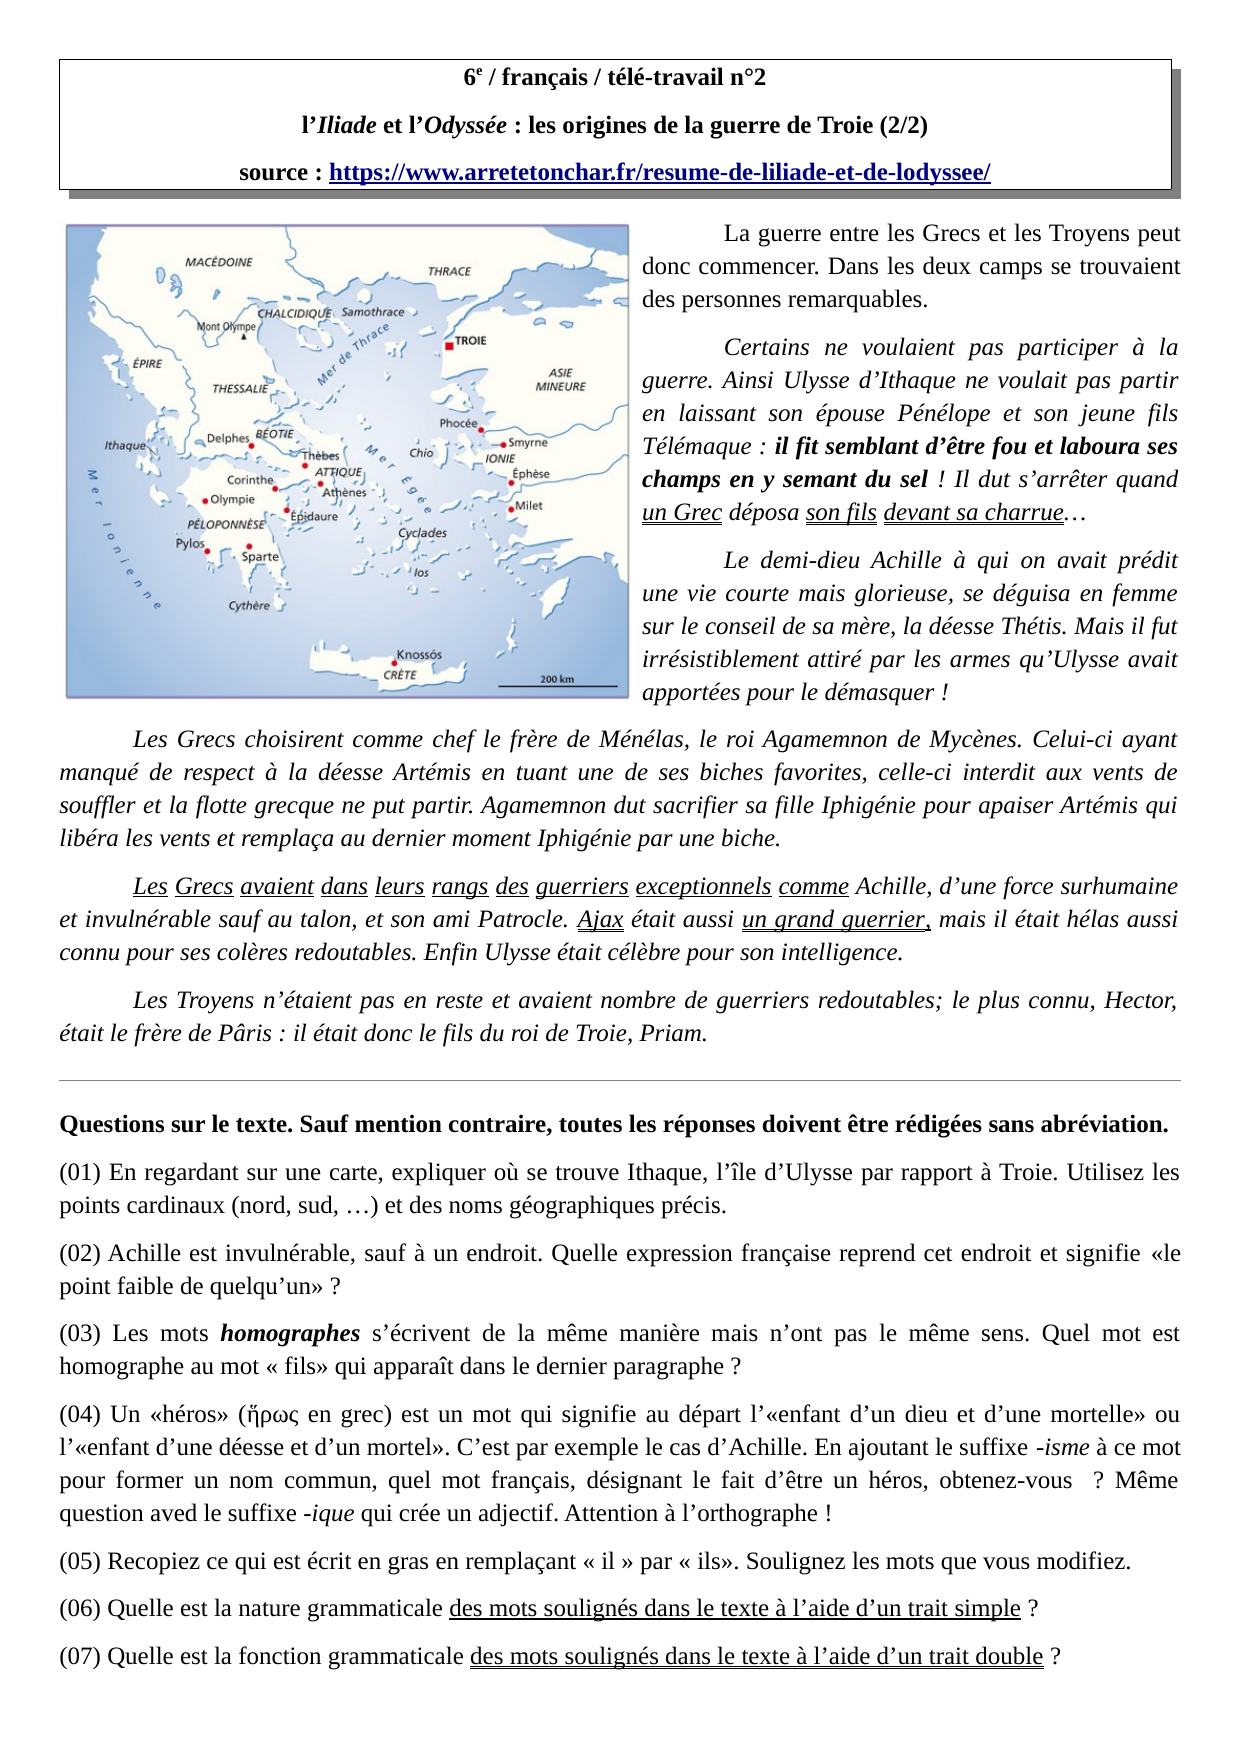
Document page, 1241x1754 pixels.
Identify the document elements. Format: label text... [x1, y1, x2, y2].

text La guerre entre les Grecs et les Troyens peut donc commencer. Dans les deux camps se trouvaient des personnes remarquables. [636, 218, 1181, 313]
text (05) Recopiez ce qui est écrit en gras en remplaçant « il » par « ils». Soulignez les mots que vous modifiez. [59, 1546, 1181, 1574]
text l’Iliade et l’Odyssée : les origines de la guerre de Troie (2/2) [60, 107, 1171, 138]
text (01) En regardant sur une carte, expliquer où se trouve Ithaque, l’île d’Ulysse par rapport à Troie. Utilisez les points cardinaux (nord, sud, …) et des noms géographiques précis. [59, 1157, 1181, 1219]
text Le demi-dieu Achille à qui on avait prédit une vie courte mais glorieuse, se déguisa en femme sur le conseil de sa mère, la déesse Thétis. Mais il fut irrésistiblement attiré par les armes qu’Ulysse avait apportées pour le démasquer ! [59, 545, 1181, 706]
text (02) Achille est invulnérable, sauf à un endroit. Quelle expression française reprend cet endroit et signifie «le point faible de quelqu’un» ? [59, 1238, 1181, 1299]
text Les Grecs choisirent comme chef le frère de Ménélas, le roi Agamemnon de Mycènes. Celui-ci ayant manqué de respect à la déesse Artémis en tuant une de ses biches favorites, celle-ci interdit aux vents de souffler et la flotte grecque ne put partir. Agamemnon dut sacrifier sa fille Iphigénie pour apaiser Artémis qui libéra les vents et remplaça au dernier moment Iphigénie par une biche. [59, 724, 1181, 852]
text (03) Les mots homographes s’écrivent de la même manière mais n’ont pas le même sens. Quel mot est homographe au mot « fils» qui apparaît dans le dernier paragraphe ? [59, 1318, 1181, 1380]
text 6e / français / télé-travail n°2 [60, 60, 1171, 91]
text Les Troyens n’étaient pas en reste et avaient nombre de guerriers redoutables; le plus connu, Hector, était le frère de Pâris : il était donc le fils du roi de Troie, Priam. [59, 985, 1181, 1046]
text (06) Quelle est la nature grammaticale des mots soulignés dans le texte à l’aide d’un trait simple ? [59, 1593, 1181, 1622]
text Questions sur le texte. Sauf mention contraire, toutes les réponses doivent être rédigées sans abréviation. [59, 1109, 1181, 1138]
text (07) Quelle est la fonction grammaticale des mots soulignés dans le texte à l’aide d’un trait double ? [59, 1641, 1181, 1670]
text Les Grecs avaient dans leurs rangs des guerriers exceptionnels comme Achille, d’une force surhumaine et invulnérable sauf au talon, et son ami Patrocle. Ajax était aussi un grand guerrier, mais il était hélas aussi connu pour ses colères redoutables. Enfin Ulysse était célèbre pour son intelligence. [59, 871, 1181, 966]
text Certains ne voulaient pas participer à la guerre. Ainsi Ulysse d’Ithaque ne voulait pas partir en laissant son épouse Pénélope et son jeune fils Télémaque : il fit semblant d’être fou et laboura ses champs en y semant du sel ! Il dut s’arrêter quand un Grec déposa son fils devant sa charrue… [636, 332, 1181, 526]
text source : https://www.arretetonchar.fr/resume-de-liliade-et-de-lodyssee/ [60, 154, 1171, 189]
picture [59, 218, 636, 705]
text (04) Un «héros» (ἥρως en grec) est un mot qui signifie au départ l’«enfant d’un dieu et d’une mortelle» ou l’«enfant d’une déesse et d’un mortel». C’est par exemple le cas d’Achille. En ajoutant le suffixe -isme à ce mot pour former un nom commun, quel mot français, désignant le fait d’être un héros, obtenez-vous ? Même question aved le suffixe -ique qui crée un adjectif. Attention à l’orthographe ! [59, 1399, 1181, 1527]
